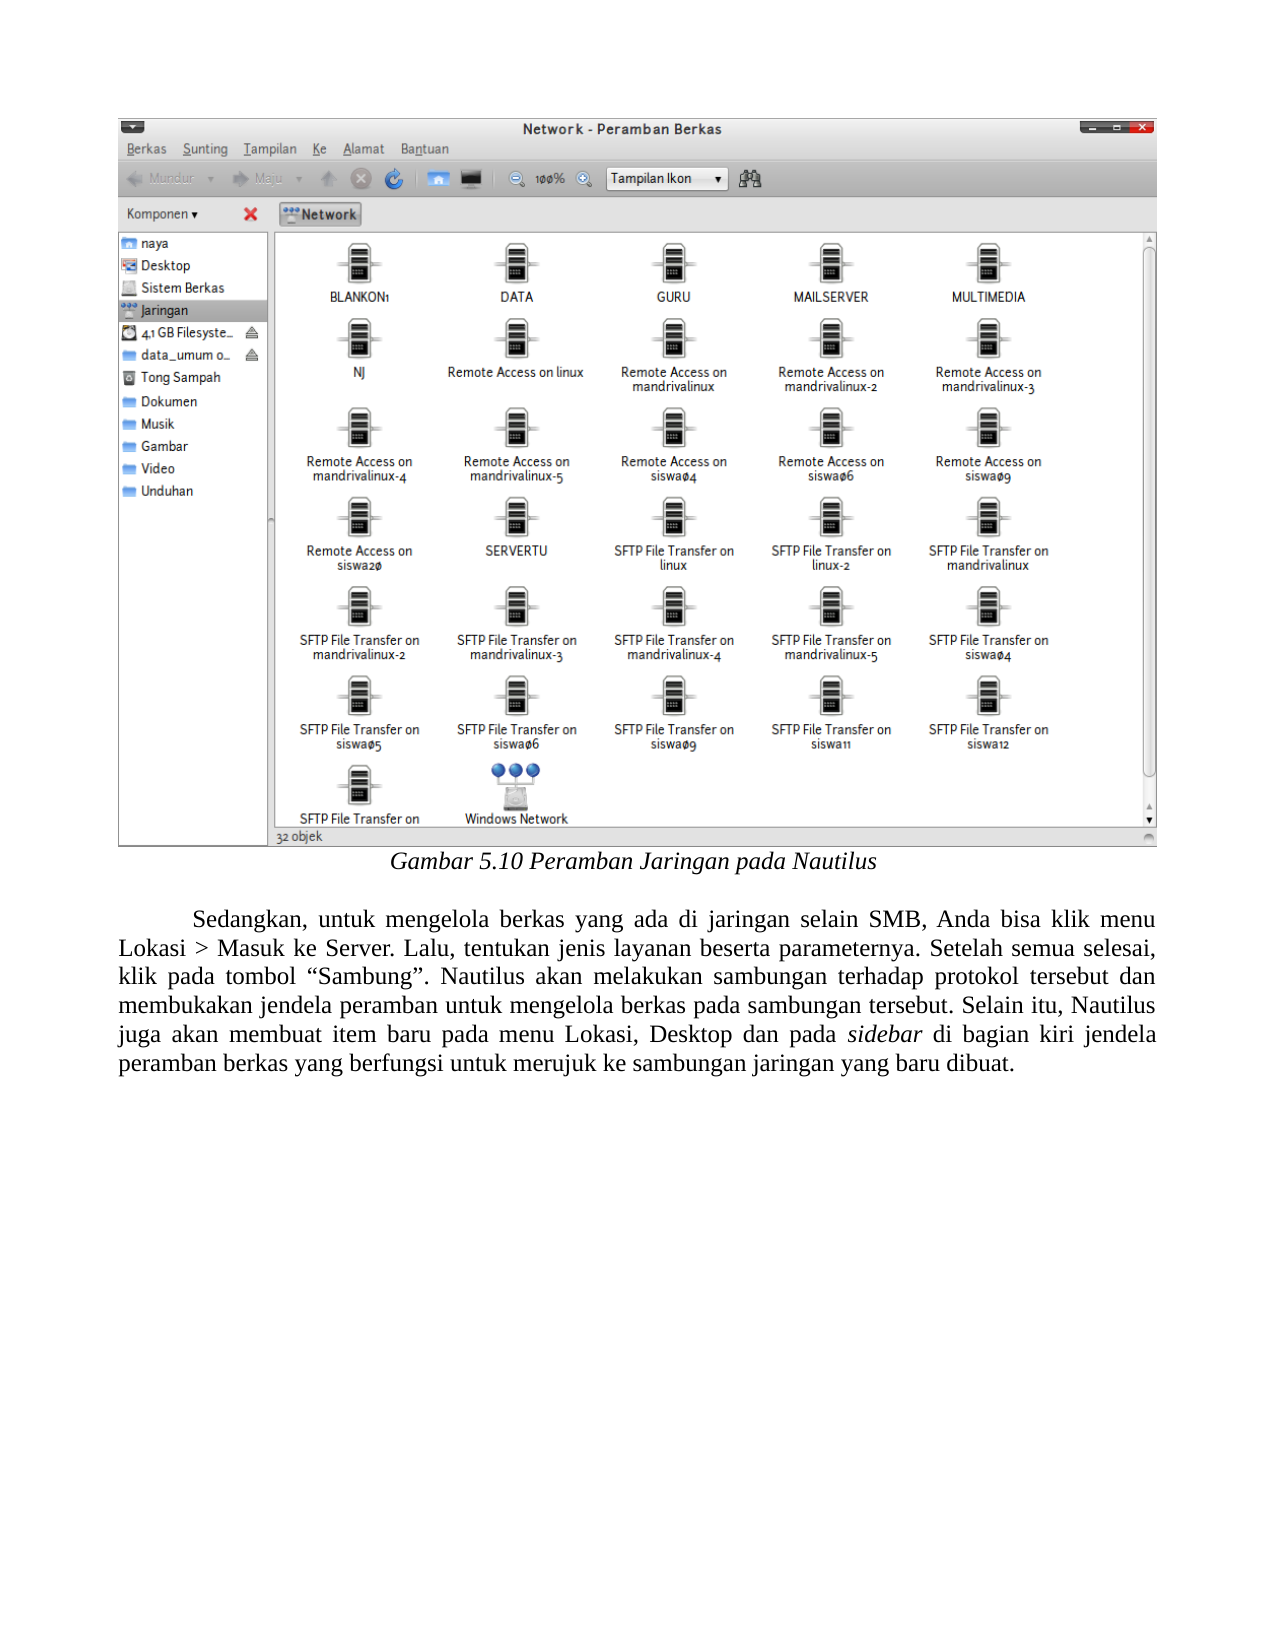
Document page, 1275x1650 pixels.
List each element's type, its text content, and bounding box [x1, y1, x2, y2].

text Sedangkan, untuk mengelola berkas yang ada di jaringan selain SMB, Anda bisa klik menu Lokasi > Masuk ke Server. Lalu, tentukan jenis layanan beserta parameternya. Setelah semua selesai, klik pada tombol “Sambung”. Nautilus akan melakukan sambungan terhadap protokol tersebut dan membukakan jendela peramban untuk mengelola berkas pada sambungan tersebut. Selain itu, Nautilus juga akan membuat item baru pada menu Lokasi, Desktop dan pada sidebar di bagian kiri jendela peramban berkas yang berfungsi untuk merujuk ke sambungan jaringan yang baru dibuat. [118, 904, 1157, 1076]
picture [118, 118, 1157, 847]
text Gambar 5.10 Peramban Jaringan pada Nautilus [118, 847, 1157, 875]
